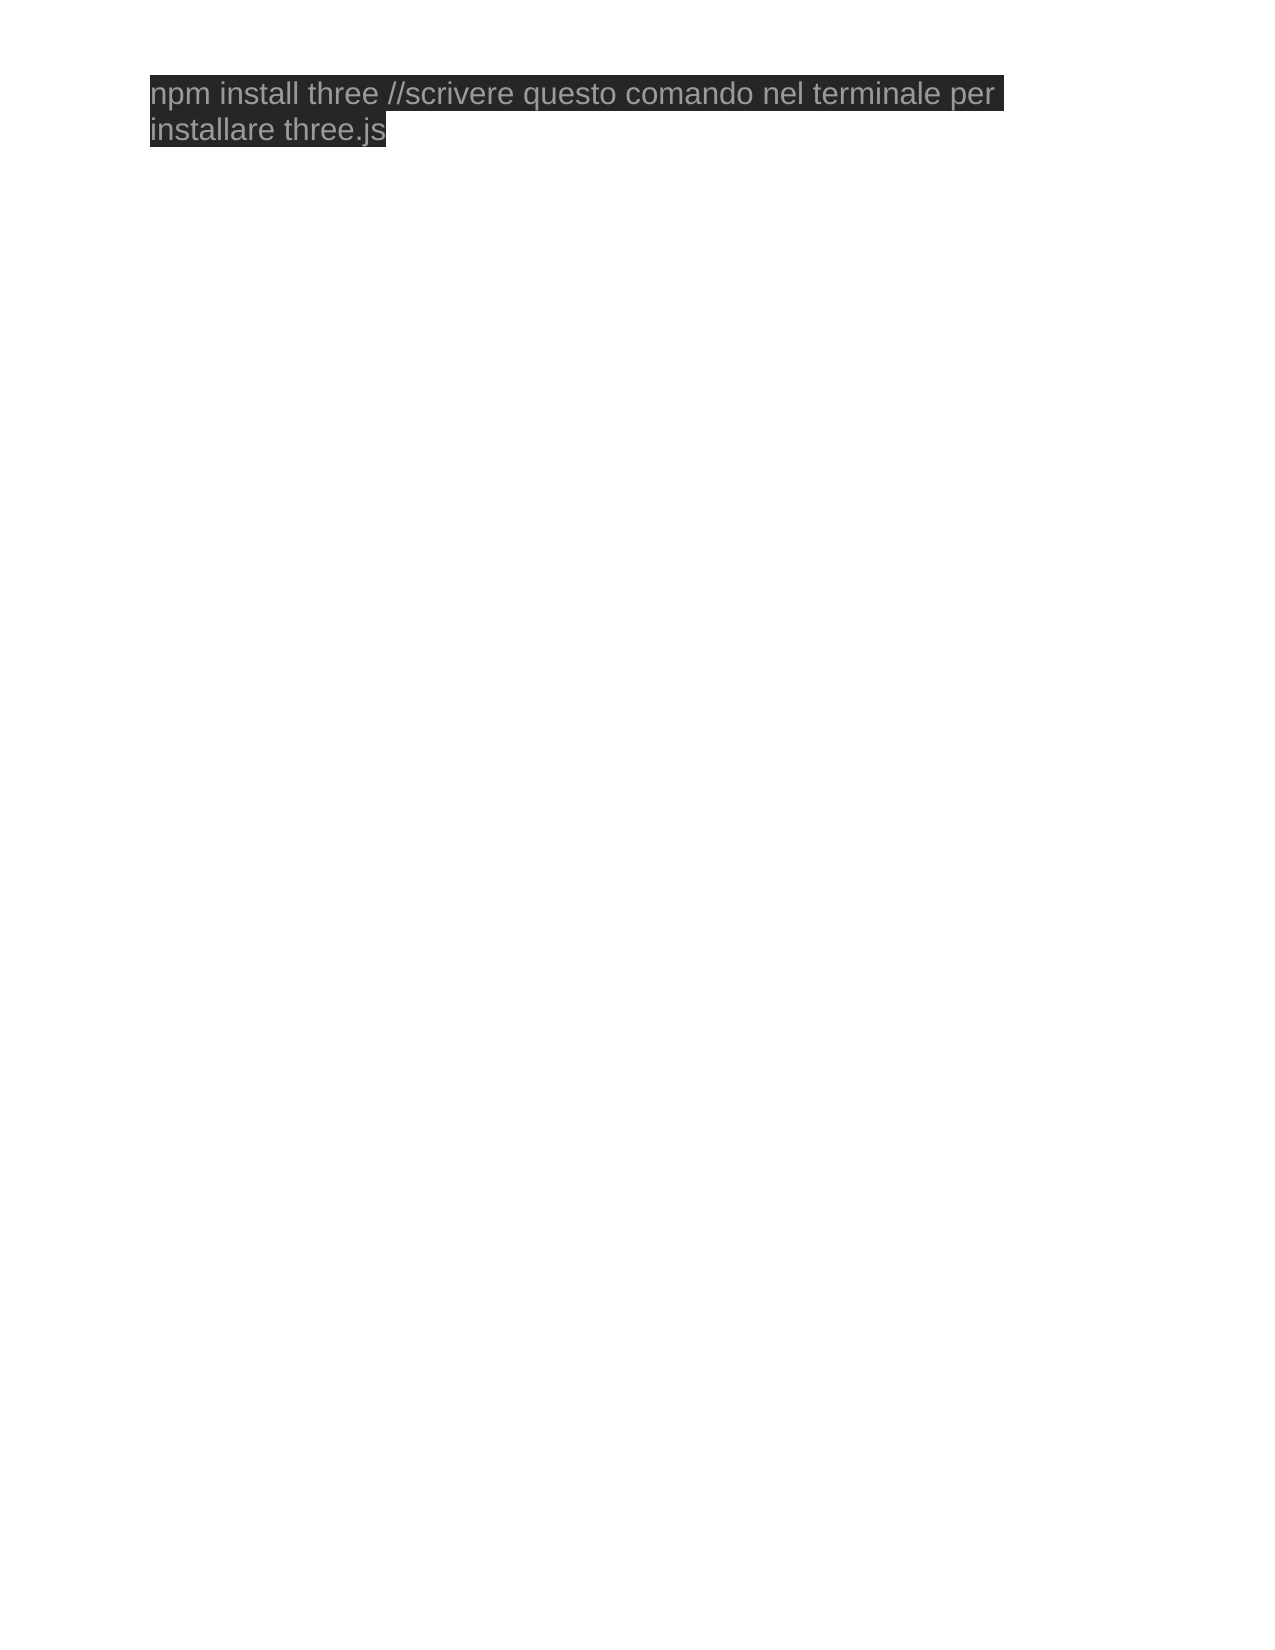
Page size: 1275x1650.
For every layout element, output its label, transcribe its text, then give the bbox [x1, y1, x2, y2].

text npm install three //scrivere questo comando nel terminale per installare three.js [150, 75, 1125, 147]
